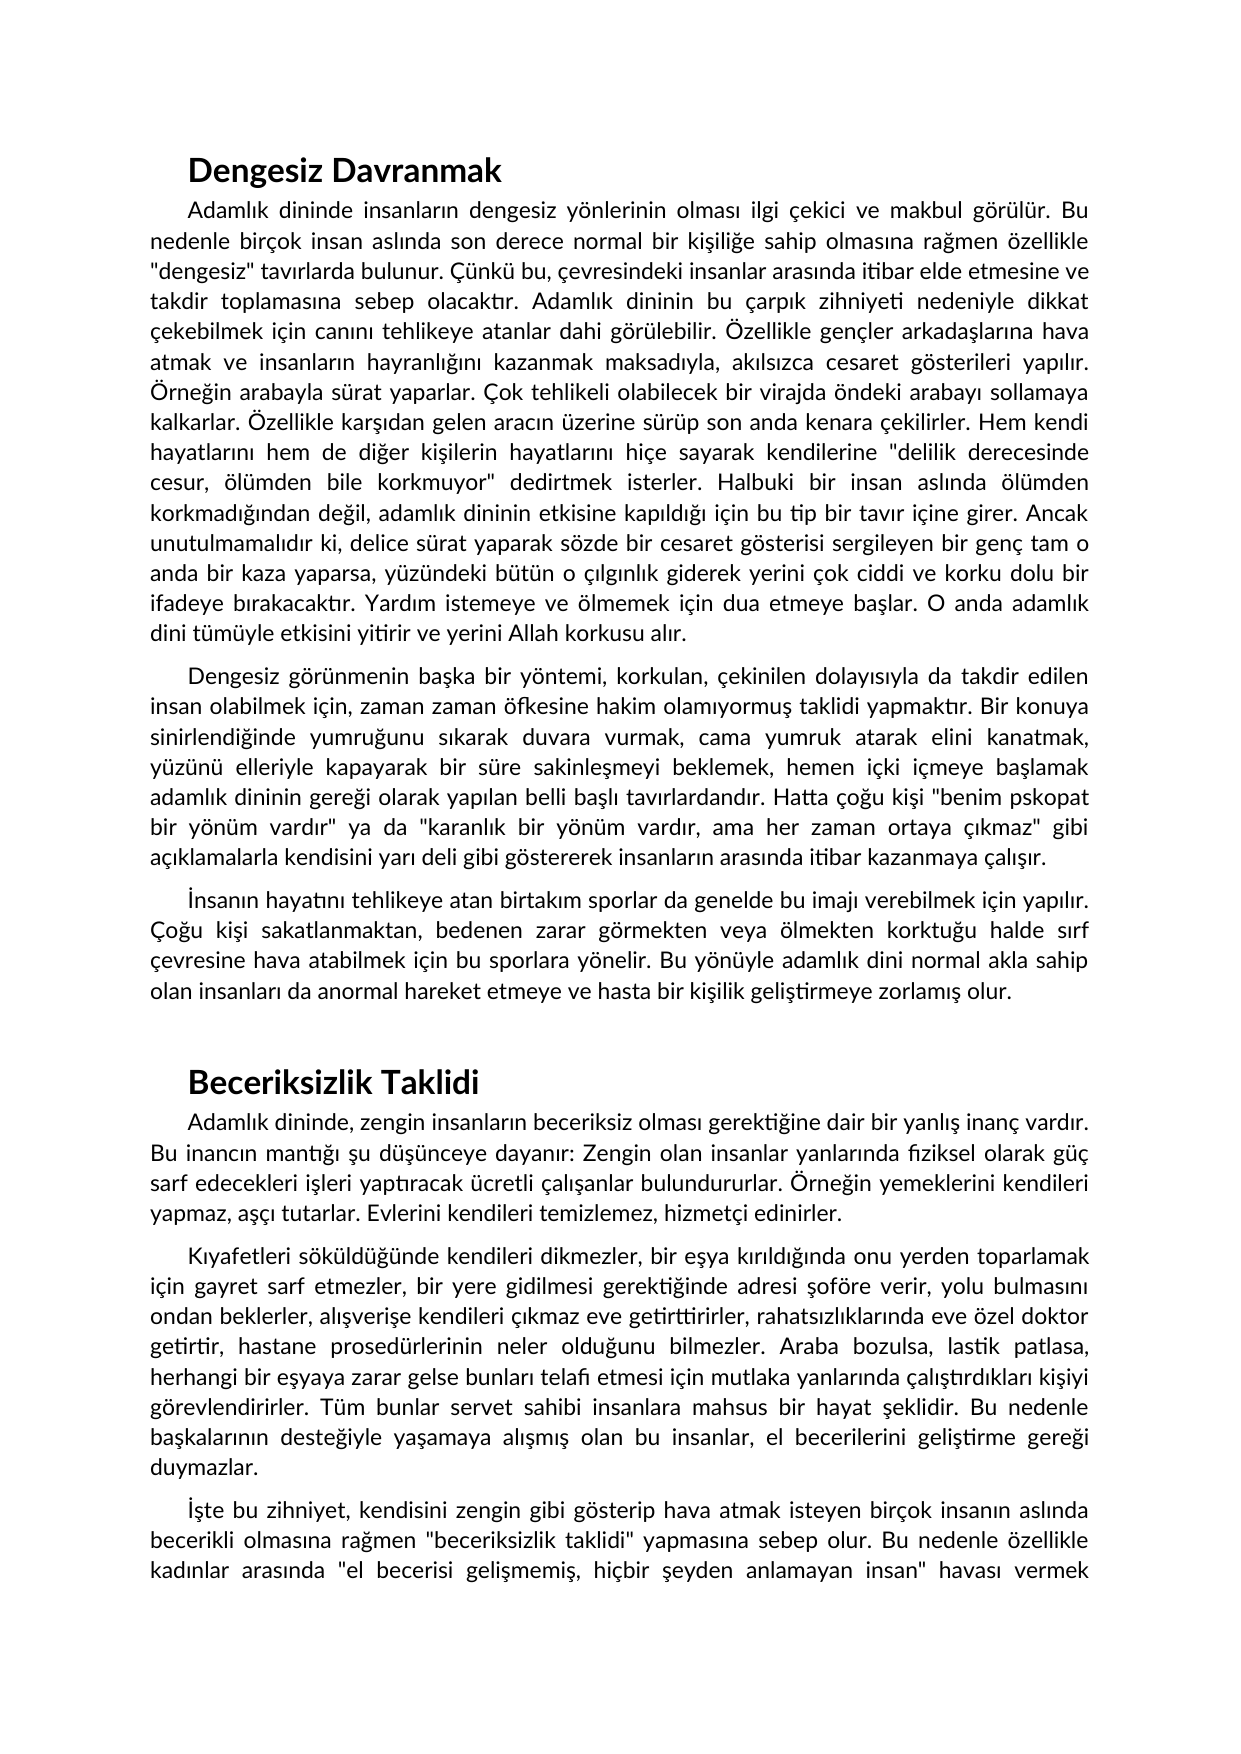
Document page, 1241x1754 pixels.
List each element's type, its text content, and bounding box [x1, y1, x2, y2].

text Dengesiz görünmenin başka bir yöntemi, korkulan, çekinilen dolayısıyla da takdir edilen insan olabilmek için, zaman zaman öfkesine hakim olamıyormuş taklidi yapmaktır. Bir konuya sinirlendiğinde yumruğunu sıkarak duvara vurmak, cama yumruk atarak elini kanatmak, yüzünü elleriyle kapayarak bir süre sakinleşmeyi beklemek, hemen içki içmeye başlamak adamlık dininin gereği olarak yapılan belli başlı tavırlardandır. Hatta çoğu kişi "benim pskopat bir yönüm vardır" ya da "karanlık bir yönüm vardır, ama her zaman ortaya çıkmaz" gibi açıklamalarla kendisini yarı deli gibi göstererek insanların arasında itibar kazanmaya çalışır. [150, 662, 1090, 871]
subtitle Dengesiz Davranmak [187, 150, 1090, 190]
text İşte bu zihniyet, kendisini zengin gibi gösterip hava atmak isteyen birçok insanın aslında becerikli olmasına rağmen "beceriksizlik taklidi" yapmasına sebep olur. Bu nedenle özellikle kadınlar arasında "el becerisi gelişmemiş, hiçbir şeyden anlamayan insan" havası vermek [150, 1496, 1090, 1583]
text İnsanın hayatını tehlikeye atan birtakım sporlar da genelde bu imajı verebilmek için yapılır. Çoğu kişi sakatlanmaktan, bedenen zarar görmekten veya ölmekten korktuğu halde sırf çevresine hava atabilmek için bu sporlara yönelir. Bu yönüyle adamlık dini normal akla sahip olan insanları da anormal hareket etmeye ve hasta bir kişilik geliştirmeye zorlamış olur. [150, 886, 1090, 1004]
text Adamlık dininde, zengin insanların beceriksiz olması gerektiğine dair bir yanlış inanç vardır. Bu inancın mantığı şu düşünceye dayanır: Zengin olan insanlar yanlarında fiziksel olarak güç sarf edecekleri işleri yaptıracak ücretli çalışanlar bulundururlar. Örneğin yemeklerini kendileri yapmaz, aşçı tutarlar. Evlerini kendileri temizlemez, hizmetçi edinirler. [150, 1108, 1090, 1226]
text Adamlık dininde insanların dengesiz yönlerinin olması ilgi çekici ve makbul görülür. Bu nedenle birçok insan aslında son derece normal bir kişiliğe sahip olmasına rağmen özellikle "dengesiz" tavırlarda bulunur. Çünkü bu, çevresindeki insanlar arasında itibar elde etmesine ve takdir toplamasına sebep olacaktır. Adamlık dininin bu çarpık zihniyeti nedeniyle dikkat çekebilmek için canını tehlikeye atanlar dahi görülebilir. Özellikle gençler arkadaşlarına hava atmak ve insanların hayranlığını kazanmak maksadıyla, akılsızca cesaret gösterileri yapılır. Örneğin arabayla sürat yaparlar. Çok tehlikeli olabilecek bir virajda öndeki arabayı sollamaya kalkarlar. Özellikle karşıdan gelen aracın üzerine sürüp son anda kenara çekilirler. Hem kendi hayatlarını hem de diğer kişilerin hayatlarını hiçe sayarak kendilerine "delilik derecesinde cesur, ölümden bile korkmuyor" dedirtmek isterler. Halbuki bir insan aslında ölümden korkmadığından değil, adamlık dininin etkisine kapıldığı için bu tip bir tavır içine girer. Ancak unutulmamalıdır ki, delice sürat yaparak sözde bir cesaret gösterisi sergileyen bir genç tam o anda bir kaza yaparsa, yüzündeki bütün o çılgınlık giderek yerini çok ciddi ve korku dolu bir ifadeye bırakacaktır. Yardım istemeye ve ölmemek için dua etmeye başlar. O anda adamlık dini tümüyle etkisini yitirir ve yerini Allah korkusu alır. [150, 196, 1090, 647]
text Kıyafetleri söküldüğünde kendileri dikmezler, bir eşya kırıldığında onu yerden toparlamak için gayret sarf etmezler, bir yere gidilmesi gerektiğinde adresi şoföre verir, yolu bulmasını ondan beklerler, alışverişe kendileri çıkmaz eve getirttirirler, rahatsızlıklarında eve özel doktor getirtir, hastane prosedürlerinin neler olduğunu bilmezler. Araba bozulsa, lastik patlasa, herhangi bir eşyaya zarar gelse bunları telafi etmesi için mutlaka yanlarında çalıştırdıkları kişiyi görevlendirirler. Tüm bunlar servet sahibi insanlara mahsus bir hayat şeklidir. Bu nedenle başkalarının desteğiyle yaşamaya alışmış olan bu insanlar, el becerilerini geliştirme gereği duymazlar. [150, 1241, 1090, 1480]
subtitle Beceriksizlik Taklidi [187, 1062, 1090, 1102]
